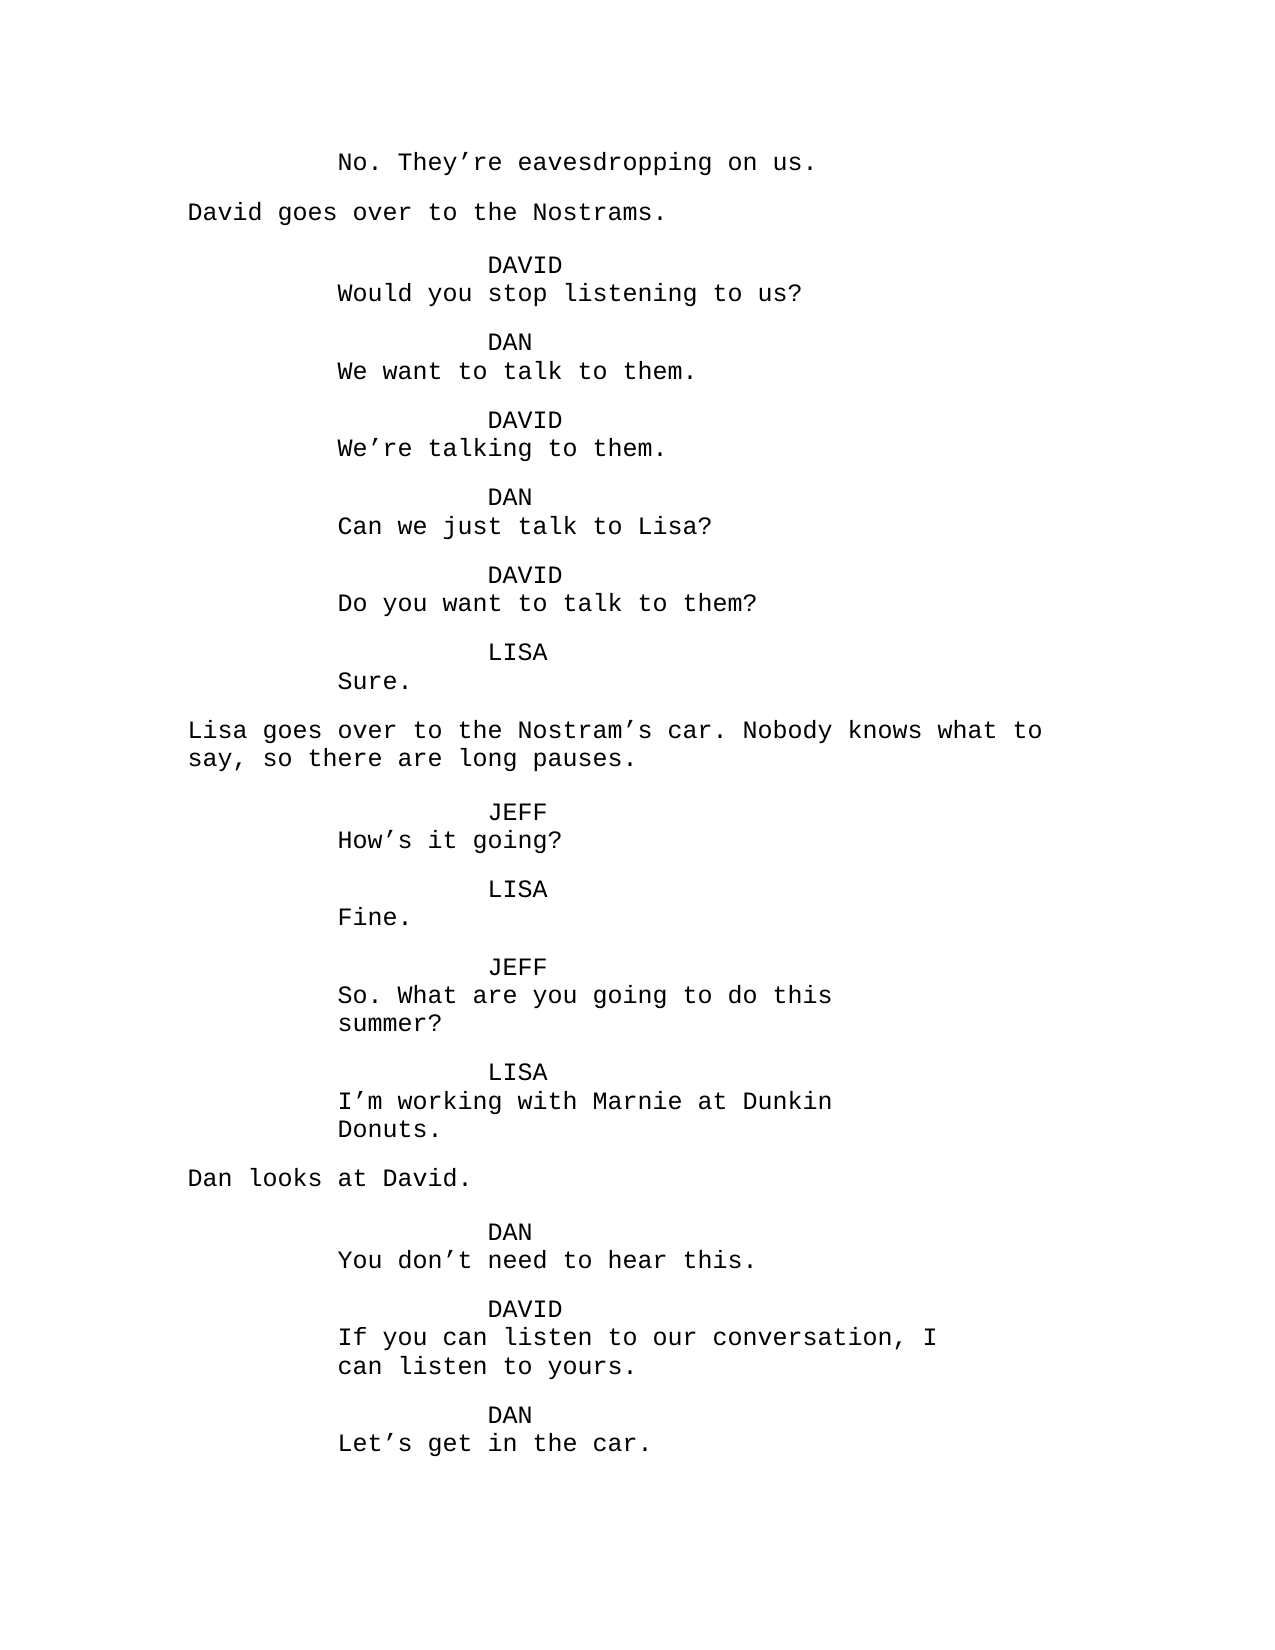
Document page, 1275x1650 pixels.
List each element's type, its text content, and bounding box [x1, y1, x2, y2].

text DAN [187, 485, 1087, 513]
text Let’s get in the car. [337, 1431, 937, 1459]
text Fine. [337, 905, 937, 933]
text DAVID [187, 252, 1087, 281]
text LISA [187, 1060, 1087, 1088]
text LISA [187, 877, 1087, 905]
text JEFF [187, 799, 1087, 827]
text Do you want to talk to them? [337, 591, 937, 619]
text DAN [187, 1219, 1087, 1247]
text Lisa goes over to the Nostram’s car. Nobody knows what to say, so there are long pauses. [187, 717, 1087, 774]
text I’m working with Marnie at Dunkin Donuts. [337, 1088, 937, 1145]
text David goes over to the Nostrams. [187, 199, 1087, 227]
text DAN [187, 330, 1087, 358]
text LISA [187, 640, 1087, 668]
text Dan looks at David. [187, 1166, 1087, 1194]
text DAN [187, 1402, 1087, 1431]
text JEFF [187, 954, 1087, 982]
text If you can listen to our conversation, I can listen to yours. [337, 1325, 937, 1382]
text DAVID [187, 1297, 1087, 1325]
text No. They’re eavesdropping on us. [337, 150, 937, 178]
text DAVID [187, 407, 1087, 436]
text We want to talk to them. [337, 358, 937, 387]
text So. What are you going to do this summer? [337, 982, 937, 1039]
text You don’t need to hear this. [337, 1247, 937, 1276]
text How’s it going? [337, 827, 937, 856]
text We’re talking to them. [337, 436, 937, 464]
text Would you stop listening to us? [337, 281, 937, 309]
text Can we just talk to Lisa? [337, 513, 937, 542]
text DAVID [187, 562, 1087, 591]
text Sure. [337, 668, 937, 697]
